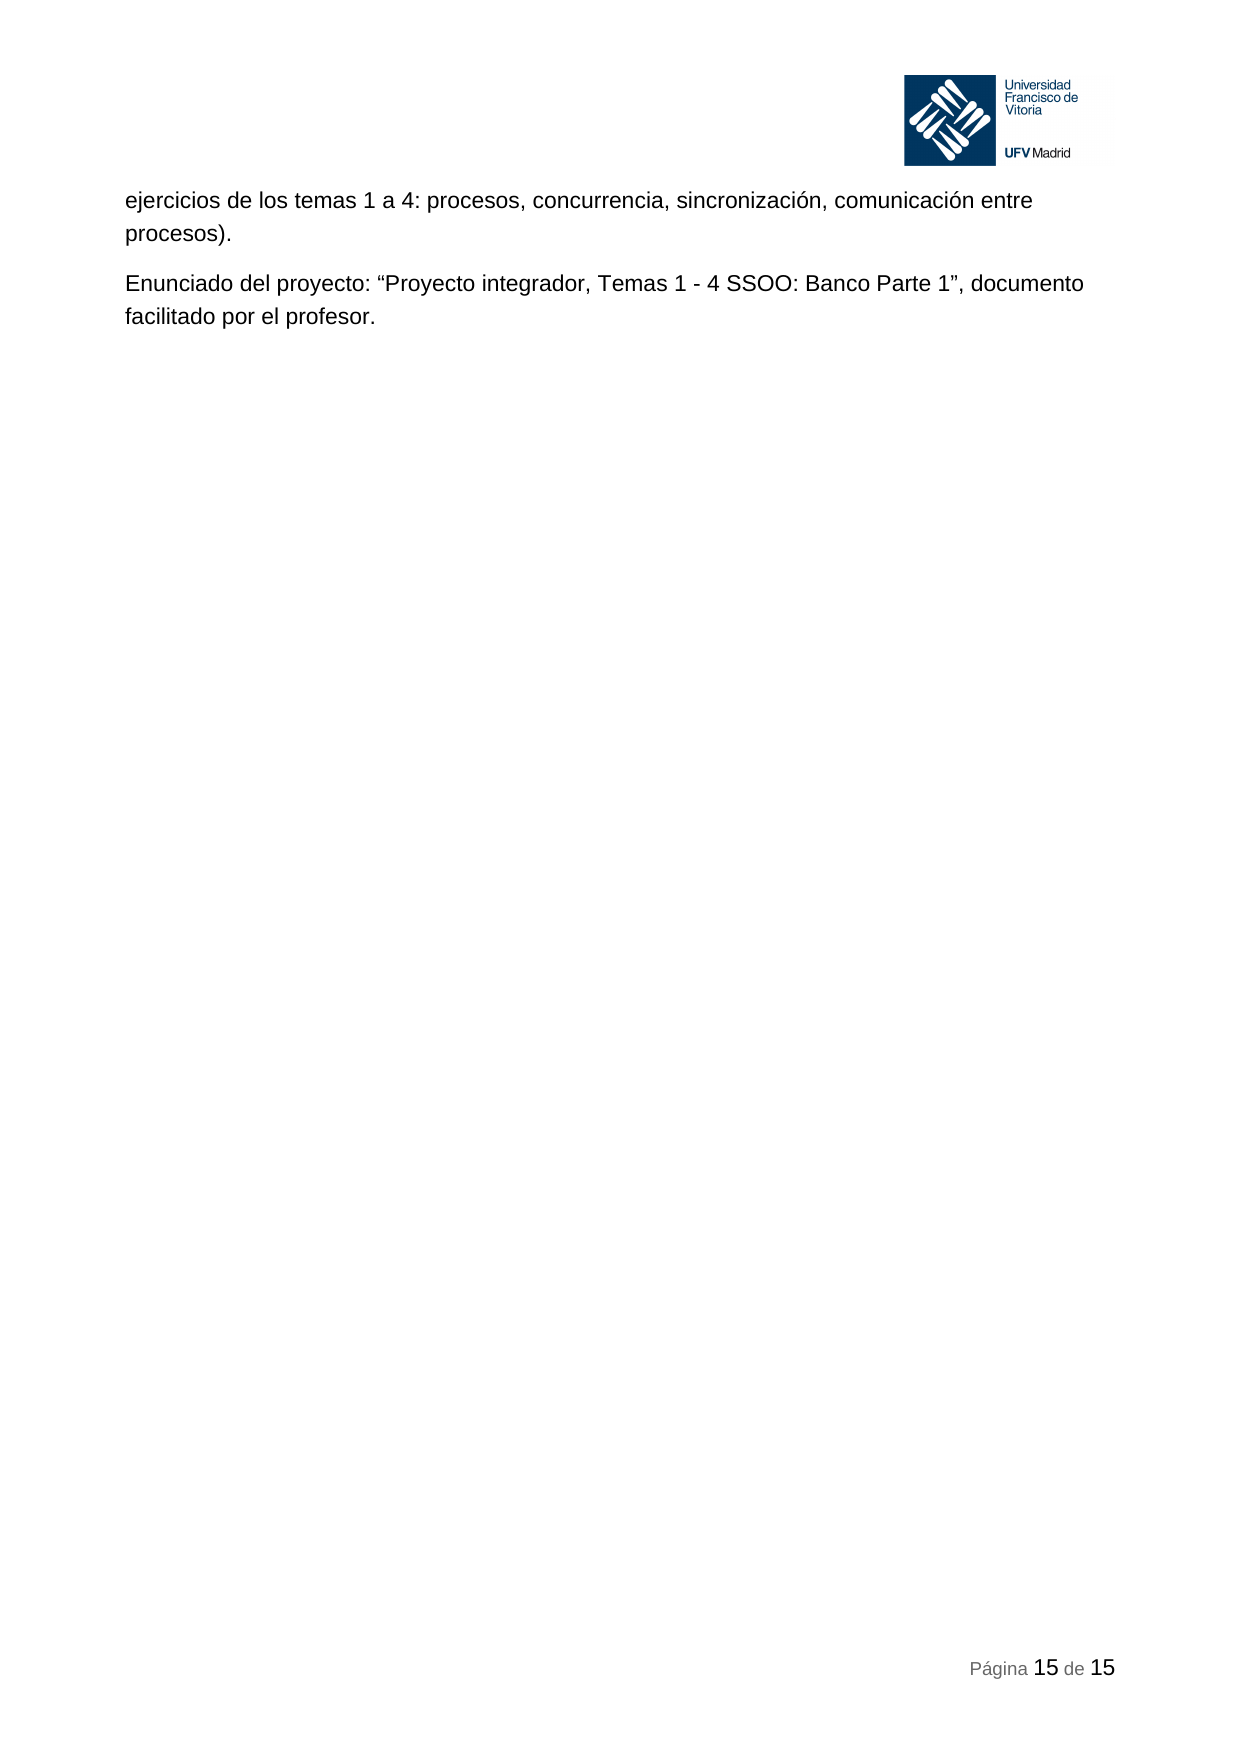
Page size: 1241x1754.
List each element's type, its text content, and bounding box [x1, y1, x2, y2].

text Enunciado del proyecto: “Proyecto integrador, Temas 1 - 4 SSOO: Banco Parte 1”, documento facilitado por el profesor. [125, 270, 1115, 329]
picture [904, 75, 1116, 166]
text ejercicios de los temas 1 a 4: procesos, concurrencia, sincronización, comunicación entre procesos). [125, 187, 1115, 247]
